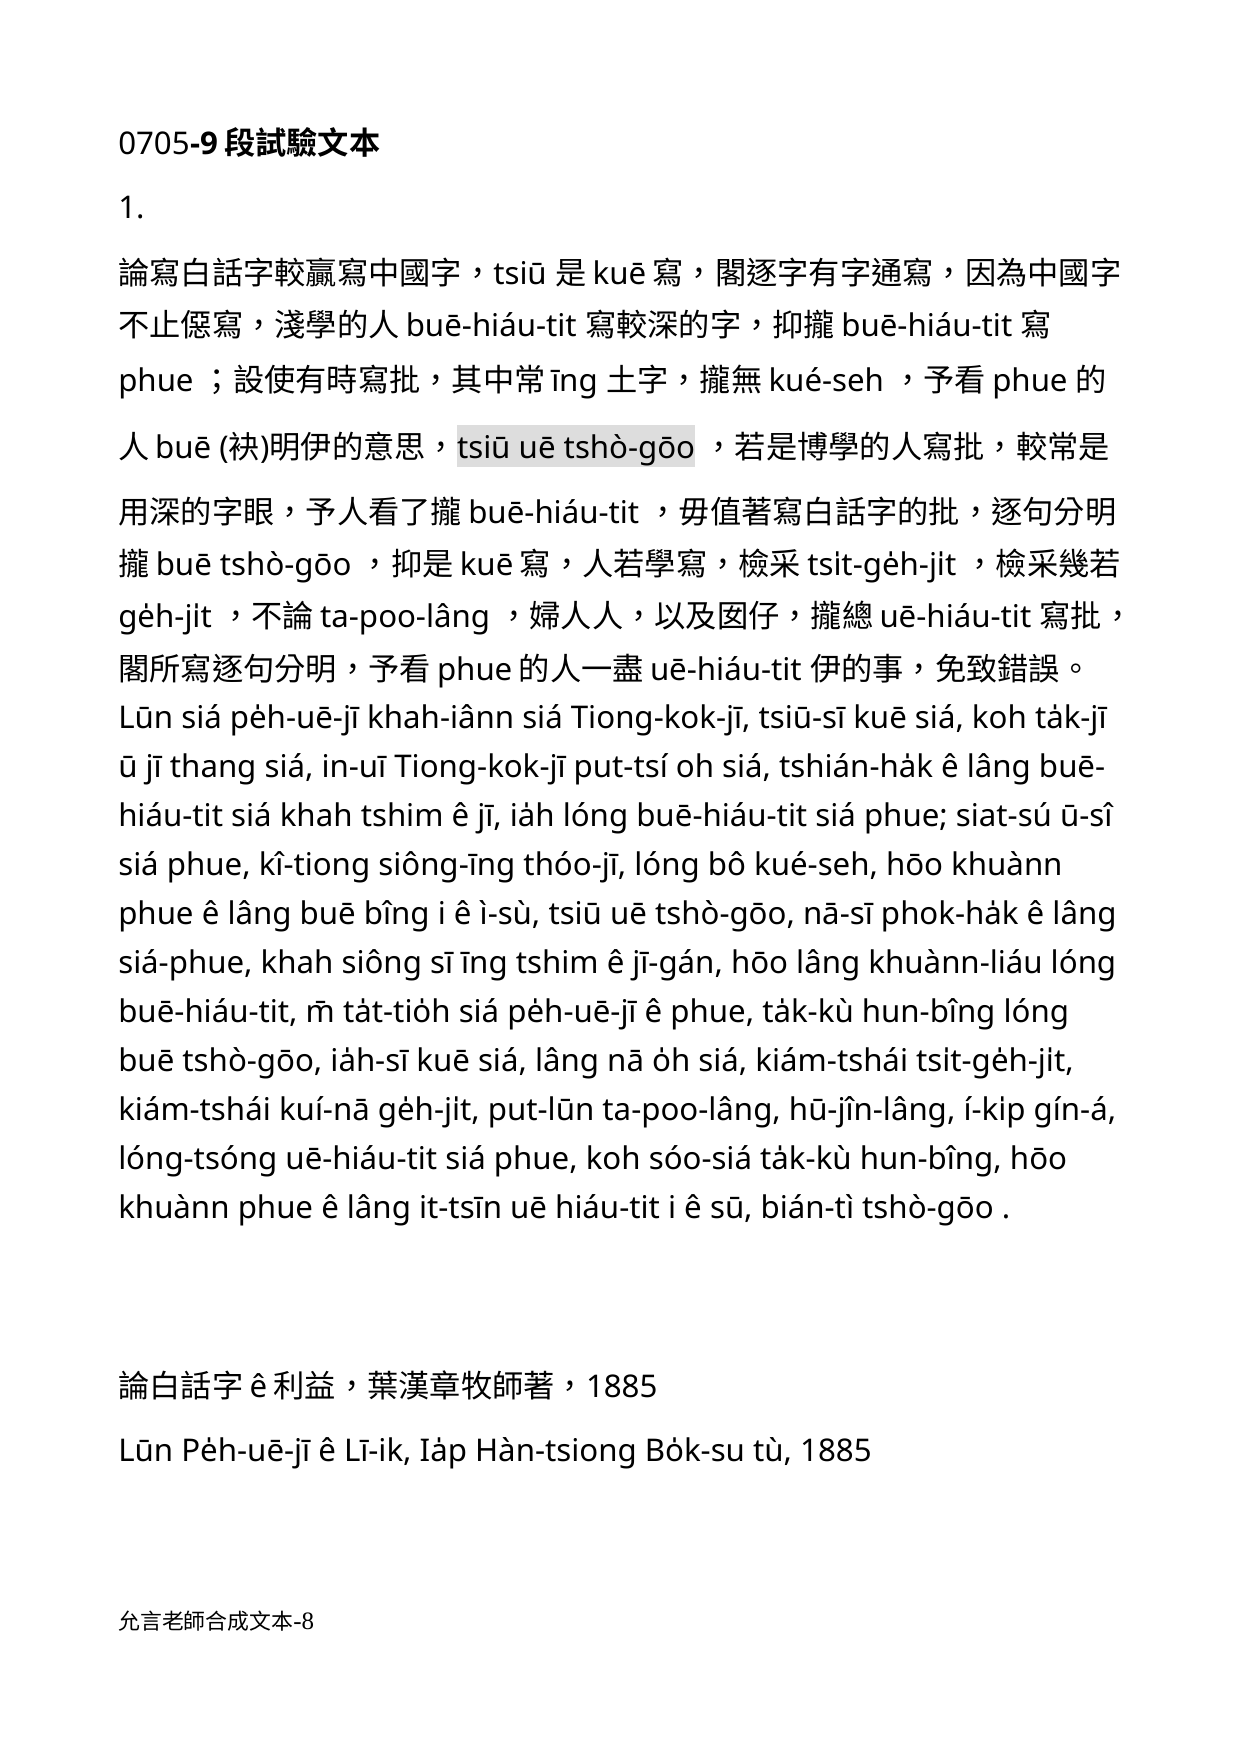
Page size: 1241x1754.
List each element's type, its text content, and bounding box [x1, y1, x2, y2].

text 論寫白話字較贏寫中國字，tsiū 是kuē寫，閣逐字有字通寫，因為中國字不止僫寫，淺學的人buē-hiáu-tit 寫較深的字，抑攏buē-hiáu-tit 寫phue ；設使有時寫批，其中常 īng 土字，攏無kué-seh ，予看phue 的人 buē (袂)明伊的意思，tsiū uē tshò-gōo ，若是博學的人寫批，較常是用深的字眼，予人看了攏buē-hiáu-tit ，毋值著寫白話字的批，逐句分明攏buē tshò-gōo ，抑是kuē寫，人若學寫，檢采tsi̍t-ge̍h-ji̍t ，檢采幾若ge̍h-ji̍t ，不論ta-poo-lâng ，婦人人，以及囡仔，攏總uē-hiáu-tit 寫批，閣所寫逐句分明，予看phue的人一盡uē-hiáu-tit 伊的事，免致錯誤。 Lūn siá pe̍h-uē-jī khah-iânn siá Tiong-kok-jī, tsiū-sī kuē siá, koh ta̍k-jī ū jī thang siá, in-uī Tiong-kok-jī put-tsí oh siá, tshián-ha̍k ê lâng buē-hiáu-tit siá khah tshim ê jī, ia̍h lóng buē-hiáu-tit siá phue; siat-sú ū-sî siá phue, kî-tiong siông-īng thóo-jī, lóng bô kué-seh, hōo khuànn phue ê lâng buē bîng i ê ì-sù, tsiū uē tshò-gōo, nā-sī phok-ha̍k ê lâng siá-phue, khah siông sī īng tshim ê jī-gán, hōo lâng khuànn-liáu lóng buē-hiáu-tit, m̄ ta̍t-tio̍h siá pe̍h-uē-jī ê phue, ta̍k-kù hun-bîng lóng buē tshò-gōo, ia̍h-sī kuē siá, lâng nā o̍h siá, kiám-tshái tsi̍t-ge̍h-ji̍t, kiám-tshái kuí-nā ge̍h-ji̍t, put-lūn ta-poo-lâng, hū-jîn-lâng, í-ki̍p gín-á, lóng-tsóng uē-hiáu-tit siá phue, koh sóo-siá ta̍k-kù hun-bîng, hōo khuànn phue ê lâng it-tsīn uē hiáu-tit i ê sū, bián-tì tshò-gōo . [118, 248, 1122, 1277]
text 0705-9段試驗文本 [118, 118, 1122, 163]
text 1. [118, 185, 1122, 227]
text Lūn Pe̍h-uē-jī ê Lī-ik, Ia̍p Hàn-tsiong Bo̍k-su tù, 1885 [118, 1428, 1122, 1471]
text 論白話字ê利益，葉漢章牧師著，1885 [118, 1361, 1122, 1407]
